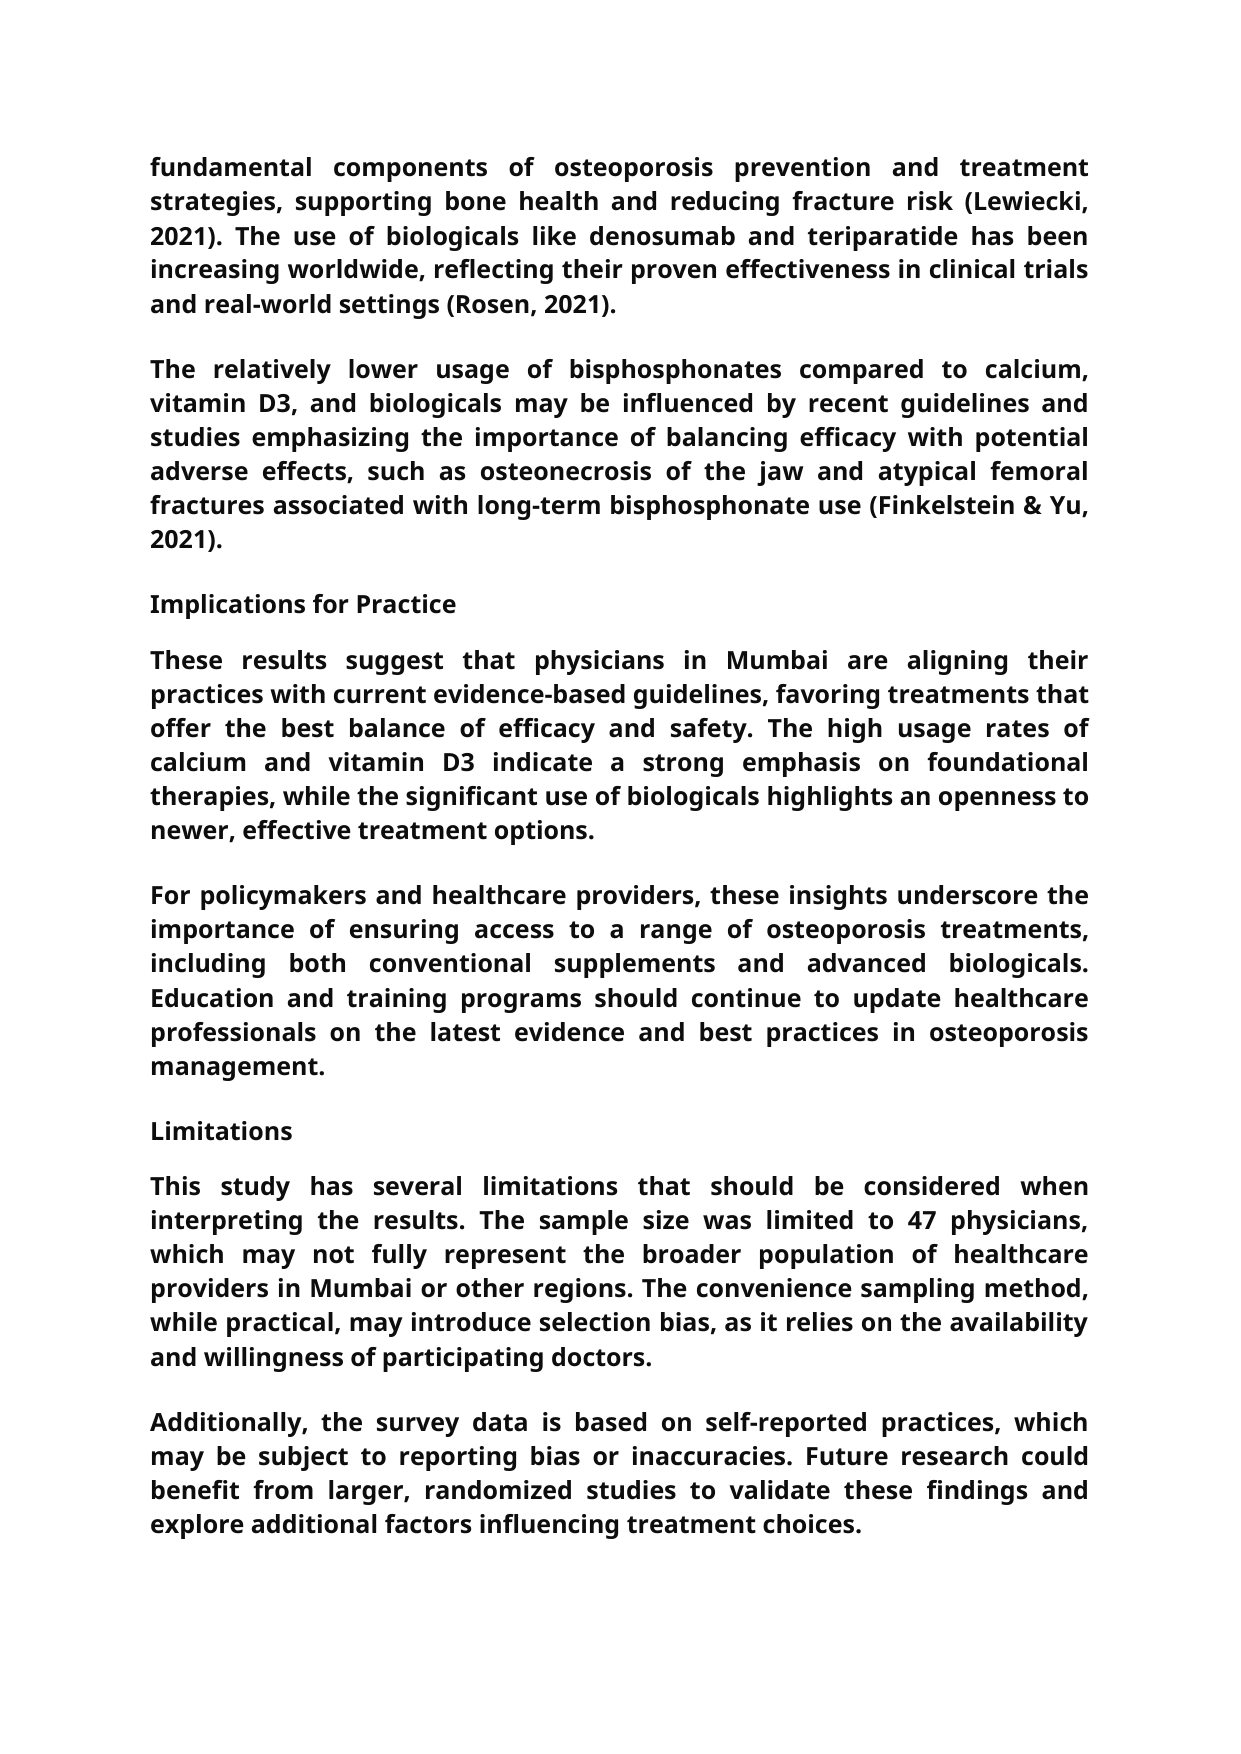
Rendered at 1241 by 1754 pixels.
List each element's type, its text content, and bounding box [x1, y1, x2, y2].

subtitle Implications for Practice [150, 587, 1090, 621]
text This study has several limitations that should be considered when interpreting the results. The sample size was limited to 47 physicians, which may not fully represent the broader population of healthcare providers in Mumbai or other regions. The convenience sampling method, while practical, may introduce selection bias, as it relies on the availability and willingness of participating doctors. [150, 1169, 1090, 1373]
text fundamental components of osteoporosis prevention and treatment strategies, supporting bone health and reducing fracture risk (Lewiecki, 2021). The use of biologicals like denosumab and teriparatide has been increasing worldwide, reflecting their proven effectiveness in clinical trials and real-world settings (Rosen, 2021). [150, 150, 1090, 320]
subtitle Limitations [150, 1114, 1090, 1148]
text For policymakers and healthcare providers, these insights underscore the importance of ensuring access to a range of osteoporosis treatments, including both conventional supplements and advanced biologicals. Education and training programs should continue to update healthcare professionals on the latest evidence and best practices in osteoporosis management. [150, 878, 1090, 1082]
text The relatively lower usage of bisphosphonates compared to calcium, vitamin D3, and biologicals may be influenced by recent guidelines and studies emphasizing the importance of balancing efficacy with potential adverse effects, such as osteonecrosis of the jaw and atypical femoral fractures associated with long-term bisphosphonate use (Finkelstein & Yu, 2021). [150, 352, 1090, 556]
text Additionally, the survey data is based on self-reported practices, which may be subject to reporting bias or inaccuracies. Future research could benefit from larger, randomized studies to validate these findings and explore additional factors influencing treatment choices. [150, 1404, 1090, 1541]
text These results suggest that physicians in Mumbai are aligning their practices with current evidence-based guidelines, favoring treatments that offer the best balance of efficacy and safety. The high usage rates of calcium and vitamin D3 indicate a strong emphasis on foundational therapies, while the significant use of biologicals highlights an openness to newer, effective treatment options. [150, 642, 1090, 847]
